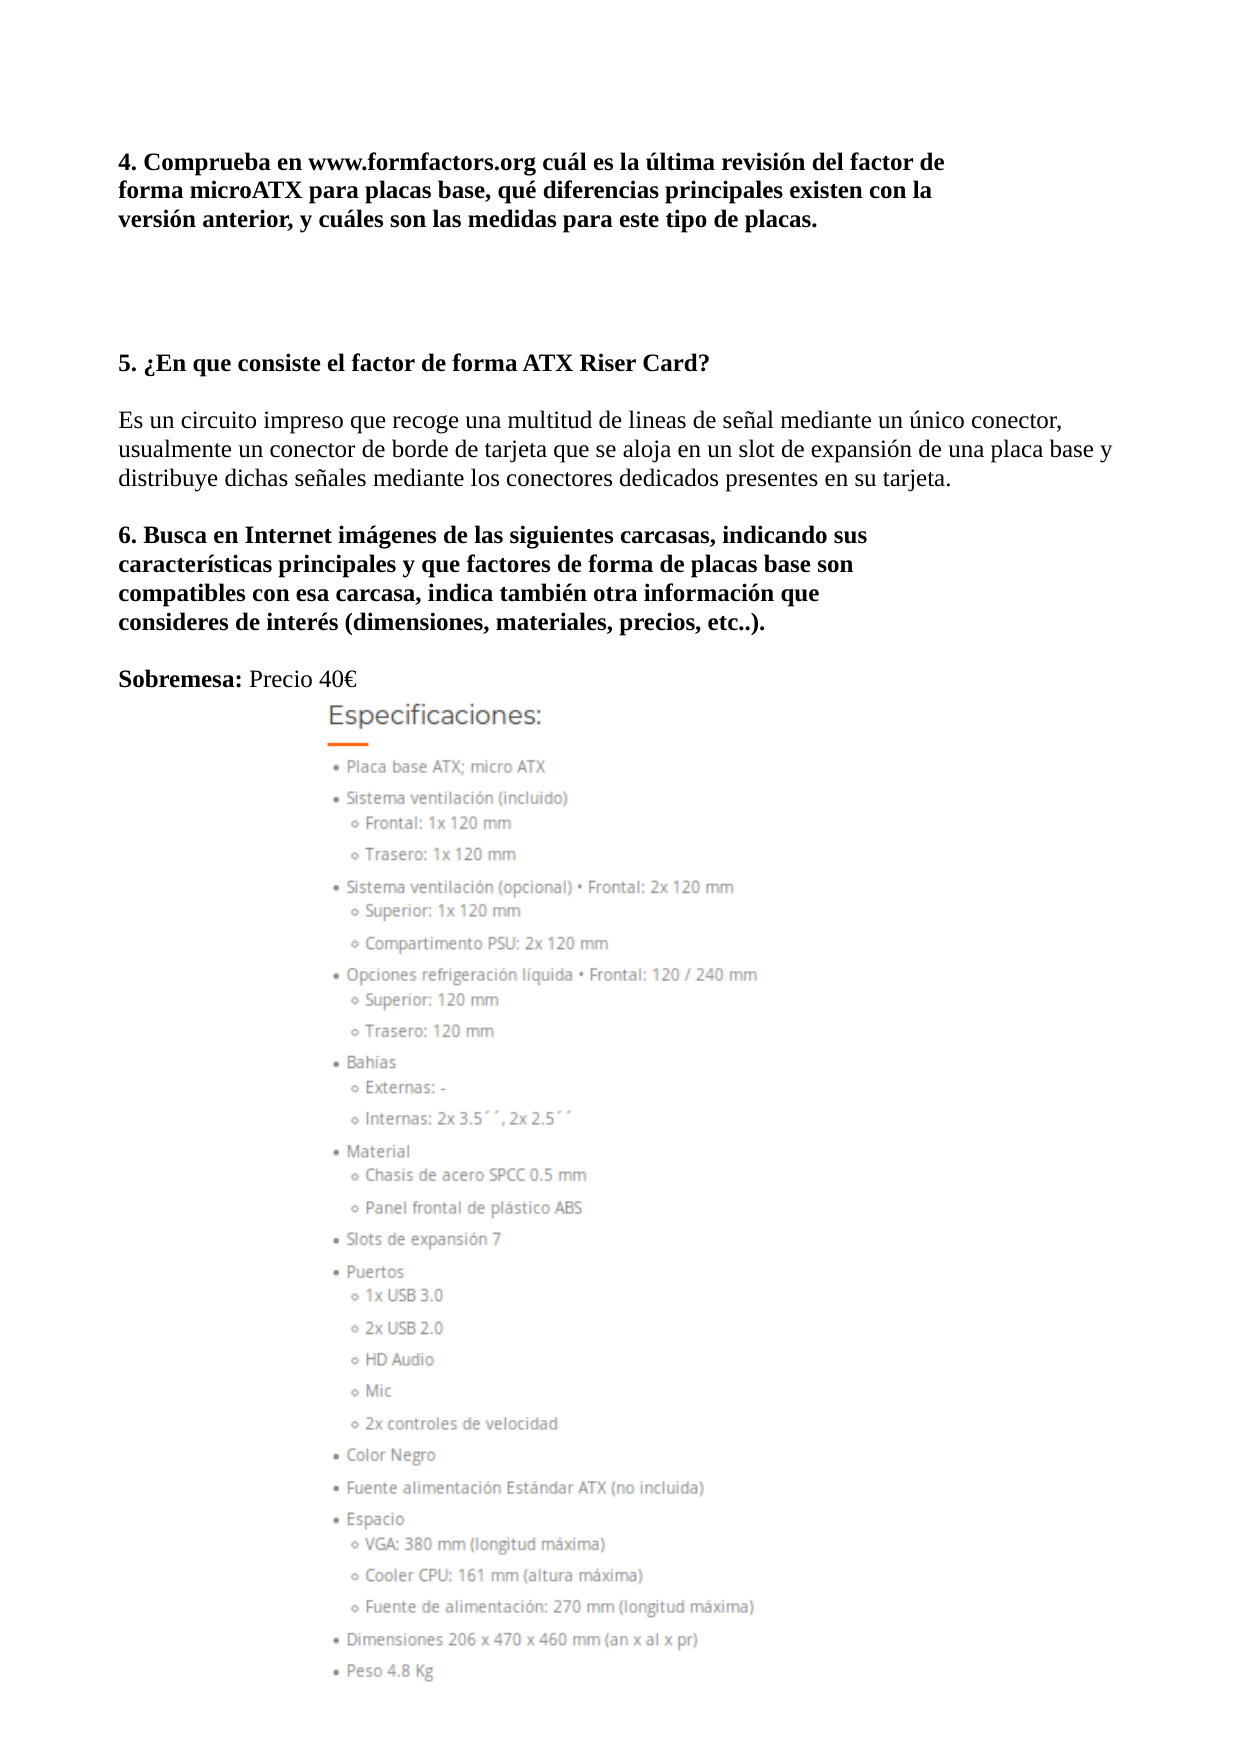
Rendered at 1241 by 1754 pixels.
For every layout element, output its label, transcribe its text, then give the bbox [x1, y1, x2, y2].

text compatibles con esa carcasa, indica también otra información que [118, 578, 1122, 607]
text 5. ¿En que consiste el factor de forma ATX Riser Card? [118, 348, 1122, 377]
text Sobremesa: Precio 40€ [118, 664, 1122, 693]
text forma microATX para placas base, qué diferencias principales existen con la [118, 176, 1122, 204]
text características principales y que factores de forma de placas base son [118, 549, 1122, 578]
text versión anterior, y cuáles son las medidas para este tipo de placas. [118, 204, 1122, 233]
text 6. Busca en Internet imágenes de las siguientes carcasas, indicando sus [118, 521, 1122, 549]
text consideres de interés (dimensiones, materiales, precios, etc..). [118, 607, 1122, 636]
picture [295, 701, 906, 1724]
text 4. Comprueba en www.formfactors.org cuál es la última revisión del factor de [118, 147, 1122, 176]
text Es un circuito impreso que recoge una multitud de lineas de señal mediante un único conector, usualmente un conector de borde de tarjeta que se aloja en un slot de expansión de una placa base y distribuye dichas señales mediante los conectores dedicados presentes en su tarjeta. [118, 406, 1122, 492]
